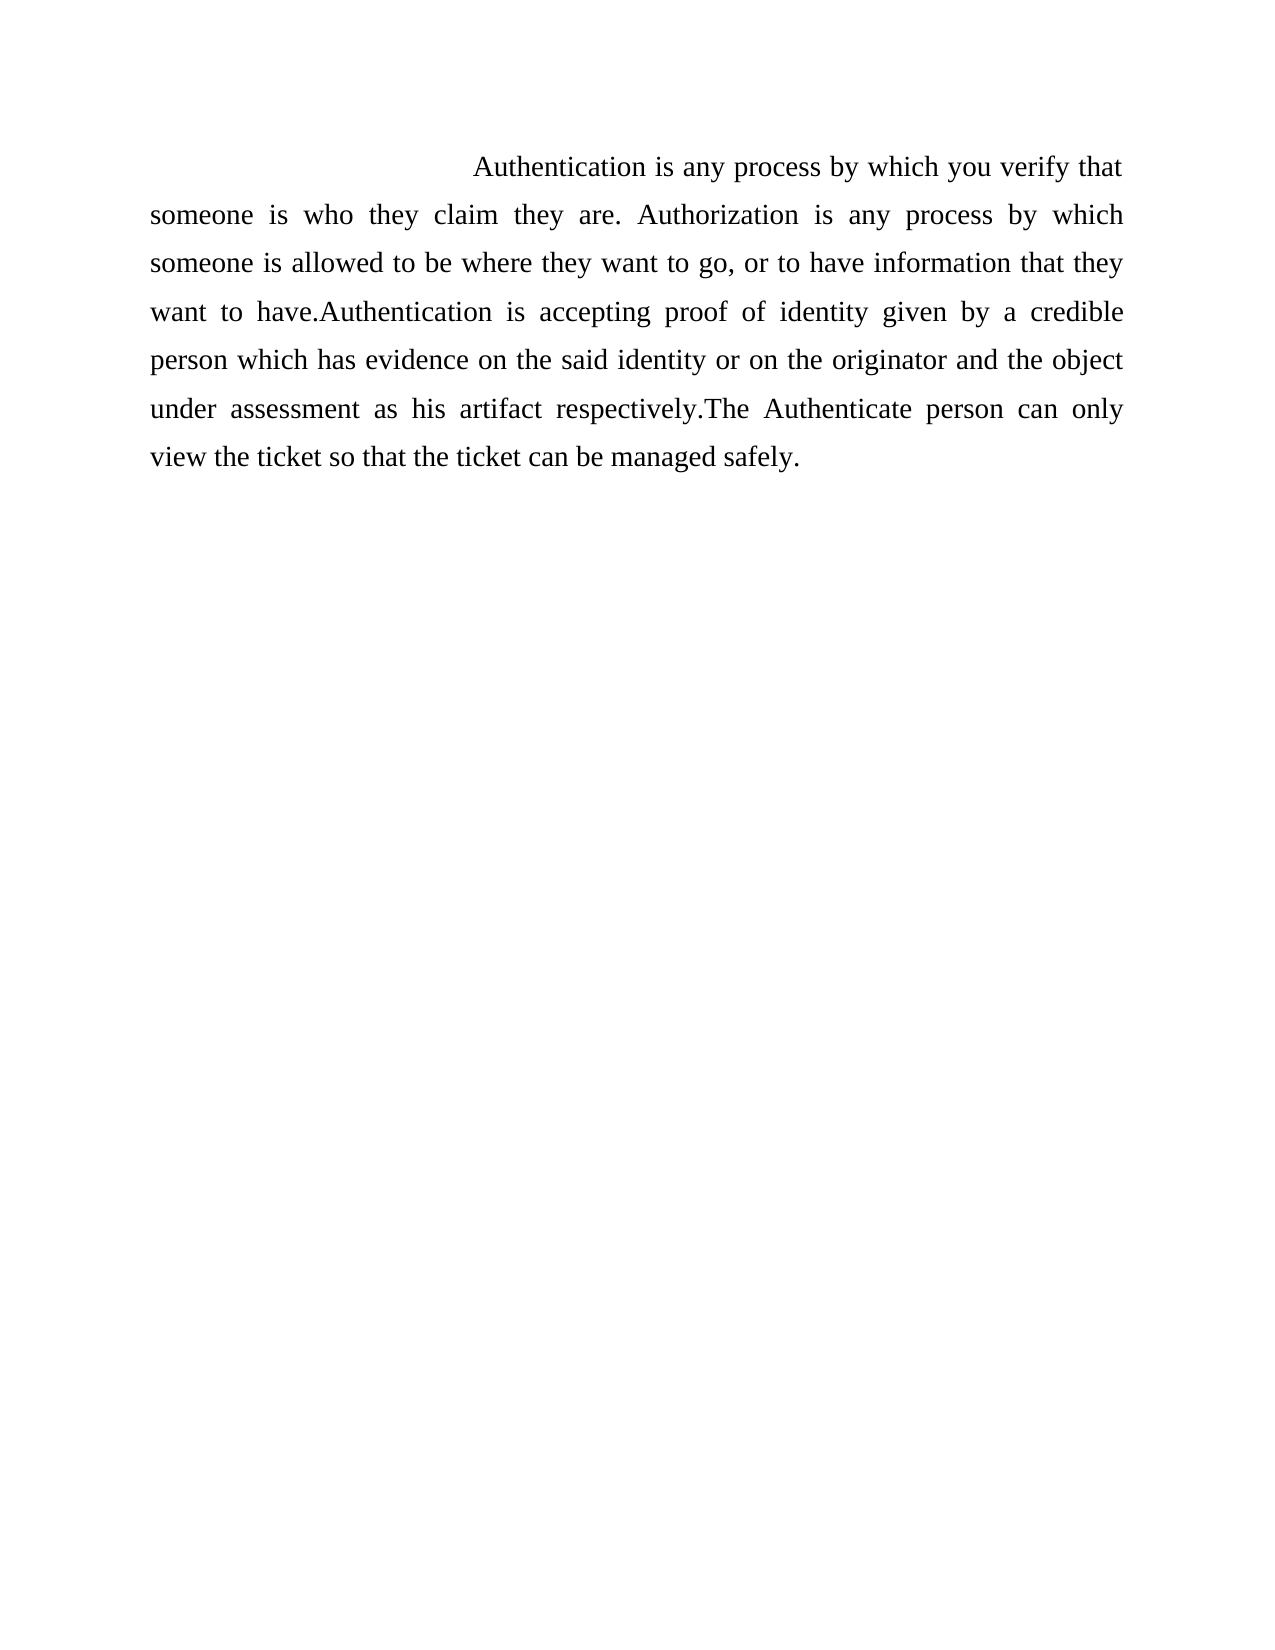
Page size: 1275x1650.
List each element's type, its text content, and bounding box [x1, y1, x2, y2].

text Authentication is any process by which you verify that someone is who they claim they are. Authorization is any process by which someone is allowed to be where they want to go, or to have information that they want to have.Authentication is accepting proof of identity given by a credible person which has evidence on the said identity or on the originator and the object under assessment as his artifact respectively.The Authenticate person can only view the ticket so that the ticket can be managed safely. [150, 150, 1125, 473]
